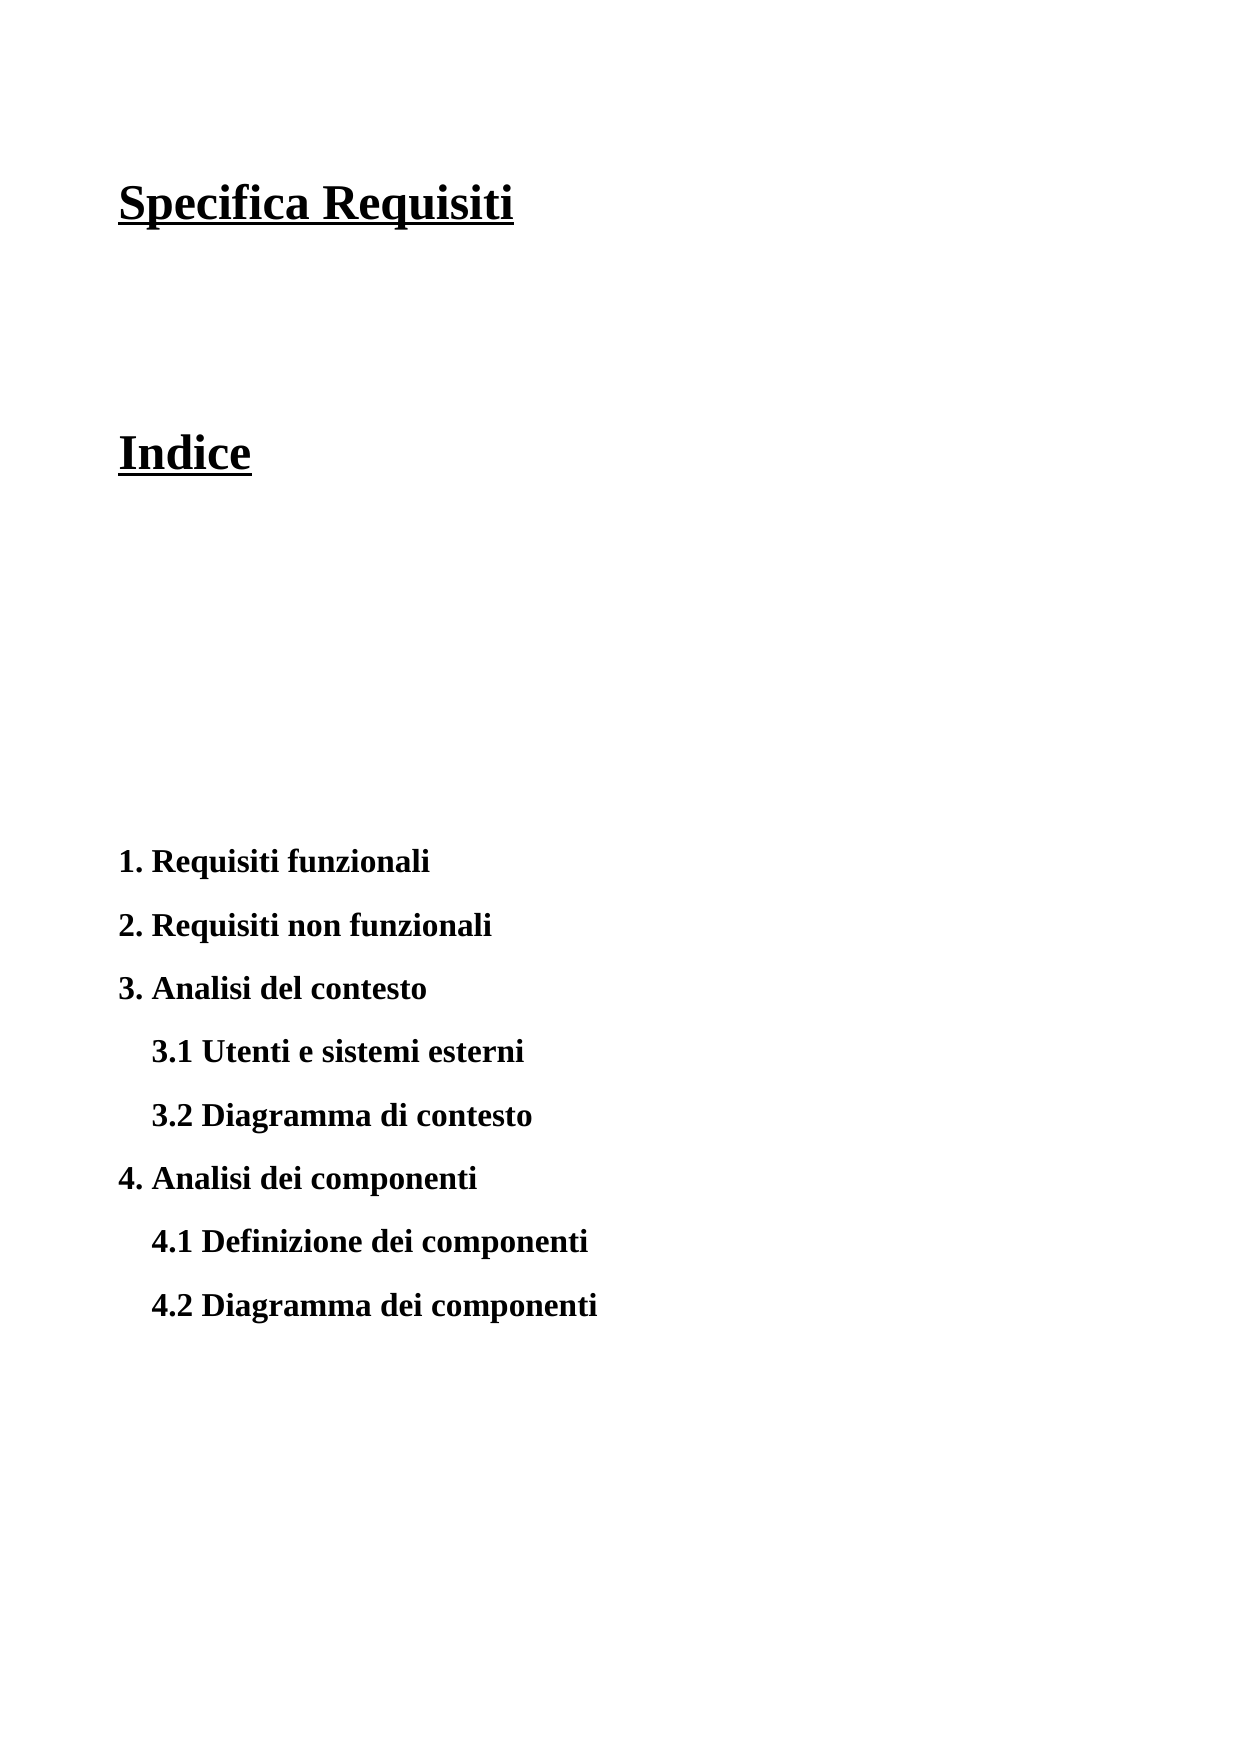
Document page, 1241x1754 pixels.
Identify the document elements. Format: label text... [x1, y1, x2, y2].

text 3.1 Utenti e sistemi esterni [118, 1032, 1122, 1070]
text 4.2 Diagramma dei componenti [118, 1285, 1122, 1323]
text 2. Requisiti non funzionali [118, 905, 1122, 943]
text 3. Analisi del contesto [118, 968, 1122, 1007]
text 3.2 Diagramma di contesto [118, 1095, 1122, 1133]
text Indice [118, 423, 1122, 481]
text 1. Requisiti funzionali [118, 842, 1122, 880]
text Specifica Requisiti [118, 173, 1122, 230]
text 4.1 Definizione dei componenti [118, 1222, 1122, 1260]
text 4. Analisi dei componenti [118, 1158, 1122, 1197]
